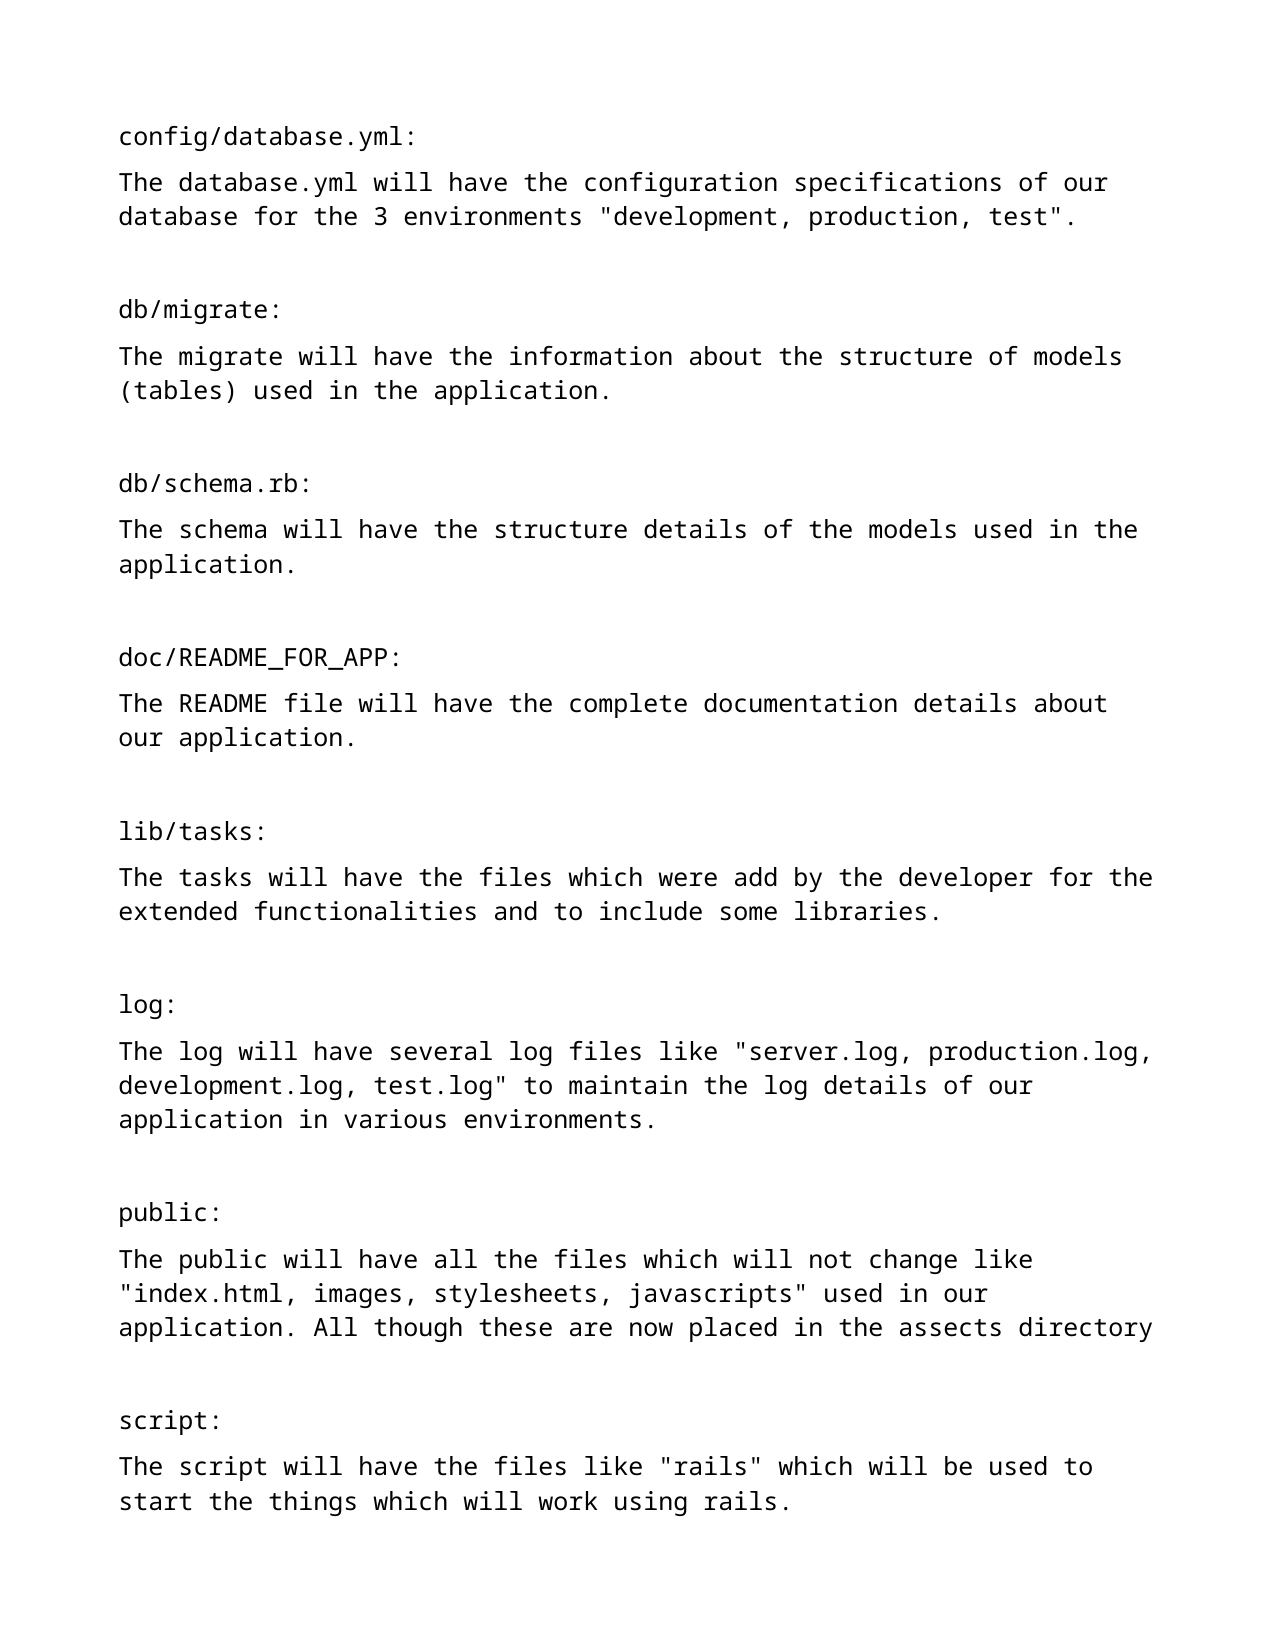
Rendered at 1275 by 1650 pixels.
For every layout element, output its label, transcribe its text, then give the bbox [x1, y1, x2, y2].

text script: [118, 1402, 1157, 1437]
text The public will have all the files which will not change like "index.html, images, stylesheets, javascripts" used in our application. All though these are now placed in the assects directory [118, 1241, 1157, 1343]
text config/database.yml: [118, 118, 1157, 152]
text The log will have several log files like "server.log, production.log, development.log, test.log" to maintain the log details of our application in various environments. [118, 1033, 1157, 1136]
text doc/README_FOR_APP: [118, 639, 1157, 673]
text public: [118, 1195, 1157, 1229]
text db/schema.rb: [118, 466, 1157, 500]
text The script will have the files like "rails" which will be used to start the things which will work using rails. [118, 1449, 1157, 1517]
text The migrate will have the information about the structure of models (tables) used in the application. [118, 338, 1157, 407]
text The README file will have the complete documentation details about our application. [118, 686, 1157, 754]
text The tasks will have the files which were add by the developer for the extended functionalities and to include some libraries. [118, 860, 1157, 928]
text log: [118, 987, 1157, 1021]
text lib/tasks: [118, 813, 1157, 847]
text The schema will have the structure details of the models used in the application. [118, 512, 1157, 580]
text db/migrate: [118, 292, 1157, 326]
text The database.yml will have the configuration specifications of our database for the 3 environments "development, production, test". [118, 165, 1157, 233]
